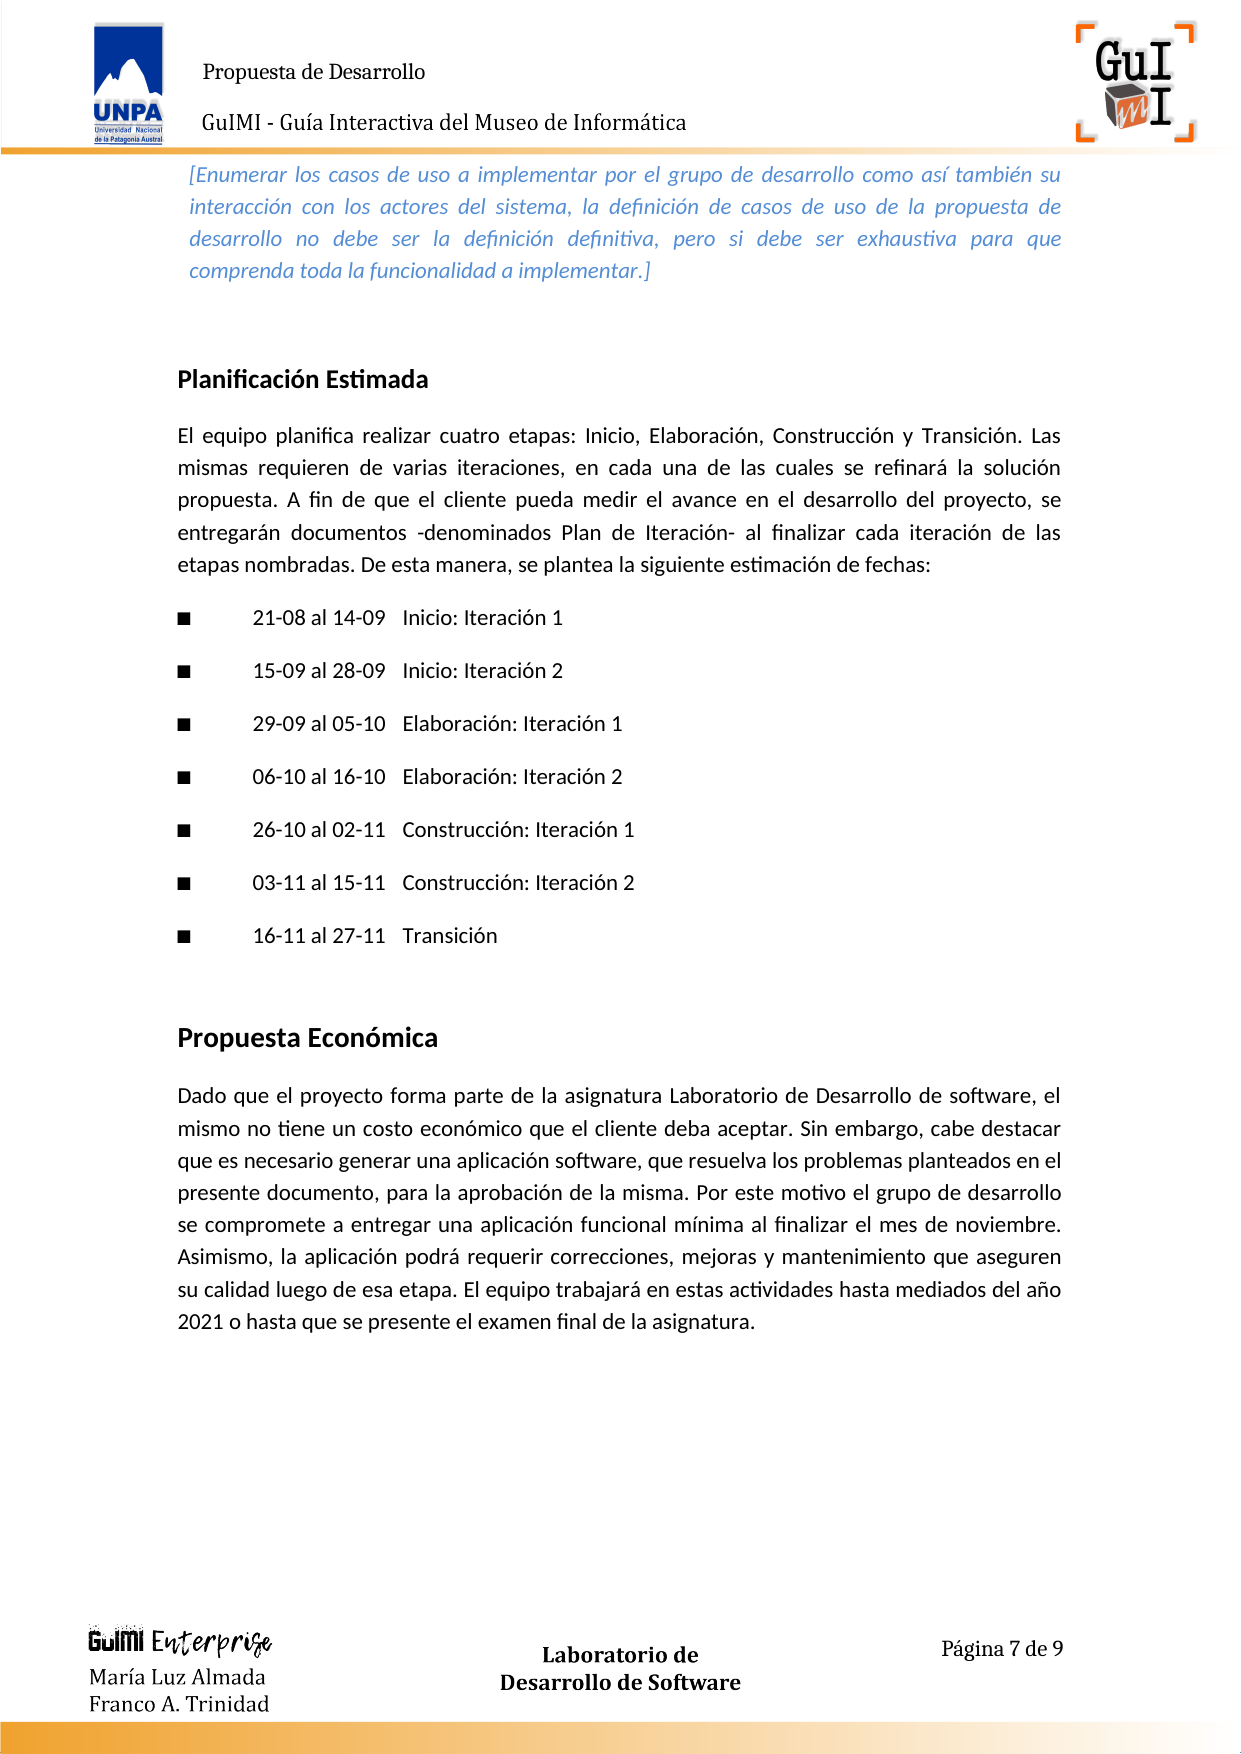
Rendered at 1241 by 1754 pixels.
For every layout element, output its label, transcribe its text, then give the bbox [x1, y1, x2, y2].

text Planificación Estimada [177, 362, 1063, 396]
list 21-08 al 14-09 Inicio: Iteración 1 [177, 603, 1063, 631]
picture [0, 0, 1241, 155]
list 16-11 al 27-11 Transición [177, 921, 1063, 949]
text [Enumerar los casos de uso a implementar por el grupo de desarrollo como así también su interacción con los actores del sistema, la definición de casos de uso de la propuesta de desarrollo no debe ser la definición definitiva, pero si debe ser exhaustiva para que comprenda toda la funcionalidad a implementar.] [188, 160, 1063, 284]
list 29-09 al 05-10 Elaboración: Iteración 1 [177, 709, 1063, 737]
list 06-10 al 16-10 Elaboración: Iteración 2 [177, 762, 1063, 790]
list 03-11 al 15-11 Construcción: Iteración 2 [177, 868, 1063, 896]
text El equipo planifica realizar cuatro etapas: Inicio, Elaboración, Construcción y Transición. Las mismas requieren de varias iteraciones, en cada una de las cuales se refinará la solución propuesta. A fin de que el cliente pueda medir el avance en el desarrollo del proyecto, se entregarán documentos -denominados Plan de Iteración- al finalizar cada iteración de las etapas nombradas. De esta manera, se plantea la siguiente estimación de fechas: [177, 421, 1063, 578]
list 26-10 al 02-11 Construcción: Iteración 1 [177, 815, 1063, 843]
text Propuesta Económica [177, 1019, 1063, 1054]
text Dado que el proyecto forma parte de la asignatura Laboratorio de Desarrollo de software, el mismo no tiene un costo económico que el cliente deba aceptar. Sin embargo, cabe destacar que es necesario generar una aplicación software, que resuelva los problemas planteados en el presente documento, para la aprobación de la misma. Por este motivo el grupo de desarrollo se compromete a entregar una aplicación funcional mínima al finalizar el mes de noviembre. Asimismo, la aplicación podrá requerir correcciones, mejoras y mantenimiento que aseguren su calidad luego de esa etapa. El equipo trabajará en estas actividades hasta mediados del año 2021 o hasta que se presente el examen final de la asignatura. [177, 1082, 1063, 1335]
picture [0, 1613, 1241, 1754]
list 15-09 al 28-09 Inicio: Iteración 2 [177, 656, 1063, 684]
